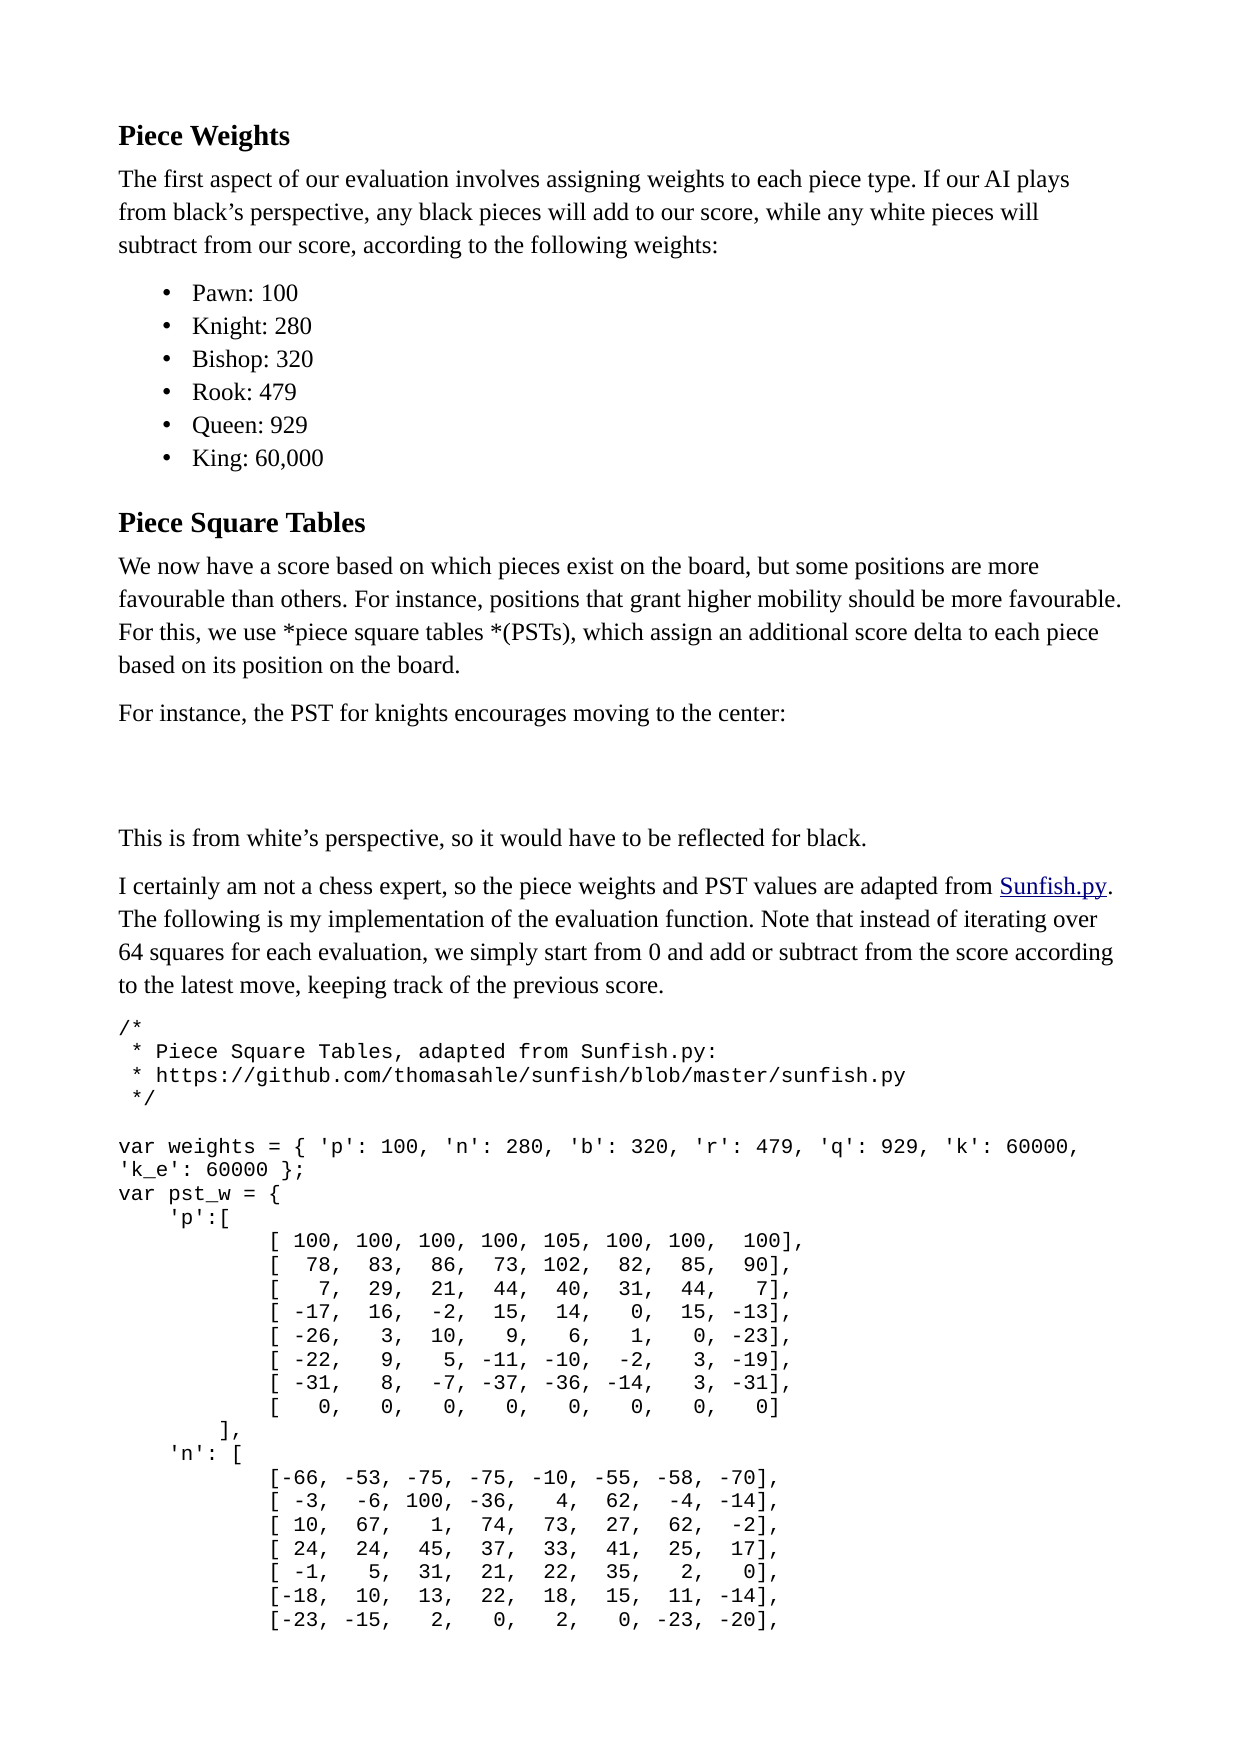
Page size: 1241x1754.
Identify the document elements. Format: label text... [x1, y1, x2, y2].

list Queen: 929 [162, 410, 1122, 439]
text [-66, -53, -75, -75, -10, -55, -58, -70], [118, 1467, 1122, 1490]
text This is from white’s perspective, so it would have to be reflected for black. [118, 823, 1122, 852]
list Bishop: 320 [162, 344, 1122, 373]
text [-23, -15, 2, 0, 2, 0, -23, -20], [118, 1609, 1122, 1632]
text 'n': [ [118, 1443, 1122, 1467]
text [ 7, 29, 21, 44, 40, 31, 44, 7], [118, 1278, 1122, 1301]
list Rook: 479 [162, 377, 1122, 406]
text The first aspect of our evaluation involves assigning weights to each piece type. If our AI plays from black’s perspective, any black pieces will add to our score, while any white pieces will subtract from our score, according to the following weights: [118, 164, 1122, 259]
text [-18, 10, 13, 22, 18, 15, 11, -14], [118, 1585, 1122, 1609]
text We now have a score based on which pieces exist on the board, but some positions are more favourable than others. For instance, positions that grant higher mobility should be more favourable. For this, we use *piece square tables *(PSTs), which assign an additional score delta to each piece based on its position on the board. [118, 551, 1122, 679]
list Knight: 280 [162, 311, 1122, 339]
text [ 100, 100, 100, 100, 105, 100, 100, 100], [118, 1230, 1122, 1254]
text [ -3, -6, 100, -36, 4, 62, -4, -14], [118, 1490, 1122, 1514]
text [ 0, 0, 0, 0, 0, 0, 0, 0] [118, 1396, 1122, 1419]
subtitle Piece Square Tables [118, 505, 1122, 539]
text [ 10, 67, 1, 74, 73, 27, 62, -2], [118, 1514, 1122, 1538]
text [ -31, 8, -7, -37, -36, -14, 3, -31], [118, 1372, 1122, 1396]
text [ -1, 5, 31, 21, 22, 35, 2, 0], [118, 1561, 1122, 1585]
text For instance, the PST for knights encourages moving to the center: [118, 698, 1122, 727]
text * Piece Square Tables, adapted from Sunfish.py: [118, 1041, 1122, 1065]
text [ -26, 3, 10, 9, 6, 1, 0, -23], [118, 1325, 1122, 1348]
text var weights = { 'p': 100, 'n': 280, 'b': 320, 'r': 479, 'q': 929, 'k': 60000, 'k_e': 60000 }; [118, 1136, 1122, 1183]
text */ [118, 1088, 1122, 1112]
text [ -17, 16, -2, 15, 14, 0, 15, -13], [118, 1301, 1122, 1325]
text /* [118, 1017, 1122, 1041]
text [ 78, 83, 86, 73, 102, 82, 85, 90], [118, 1254, 1122, 1278]
text ], [118, 1419, 1122, 1443]
text I certainly am not a chess expert, so the piece weights and PST values are adapted from Sunfish.py. The following is my implementation of the evaluation function. Note that instead of iterating over 64 squares for each evaluation, we simply start from 0 and add or subtract from the score according to the latest move, keeping track of the previous score. [118, 871, 1122, 999]
text var pst_w = { [118, 1183, 1122, 1207]
subtitle Piece Weights [118, 118, 1122, 152]
text [ -22, 9, 5, -11, -10, -2, 3, -19], [118, 1348, 1122, 1372]
text * https://github.com/thomasahle/sunfish/blob/master/sunfish.py [118, 1065, 1122, 1088]
list King: 60,000 [162, 443, 1122, 472]
text [ 24, 24, 45, 37, 33, 41, 25, 17], [118, 1538, 1122, 1561]
text 'p':[ [118, 1207, 1122, 1230]
list Pawn: 100 [162, 278, 1122, 307]
